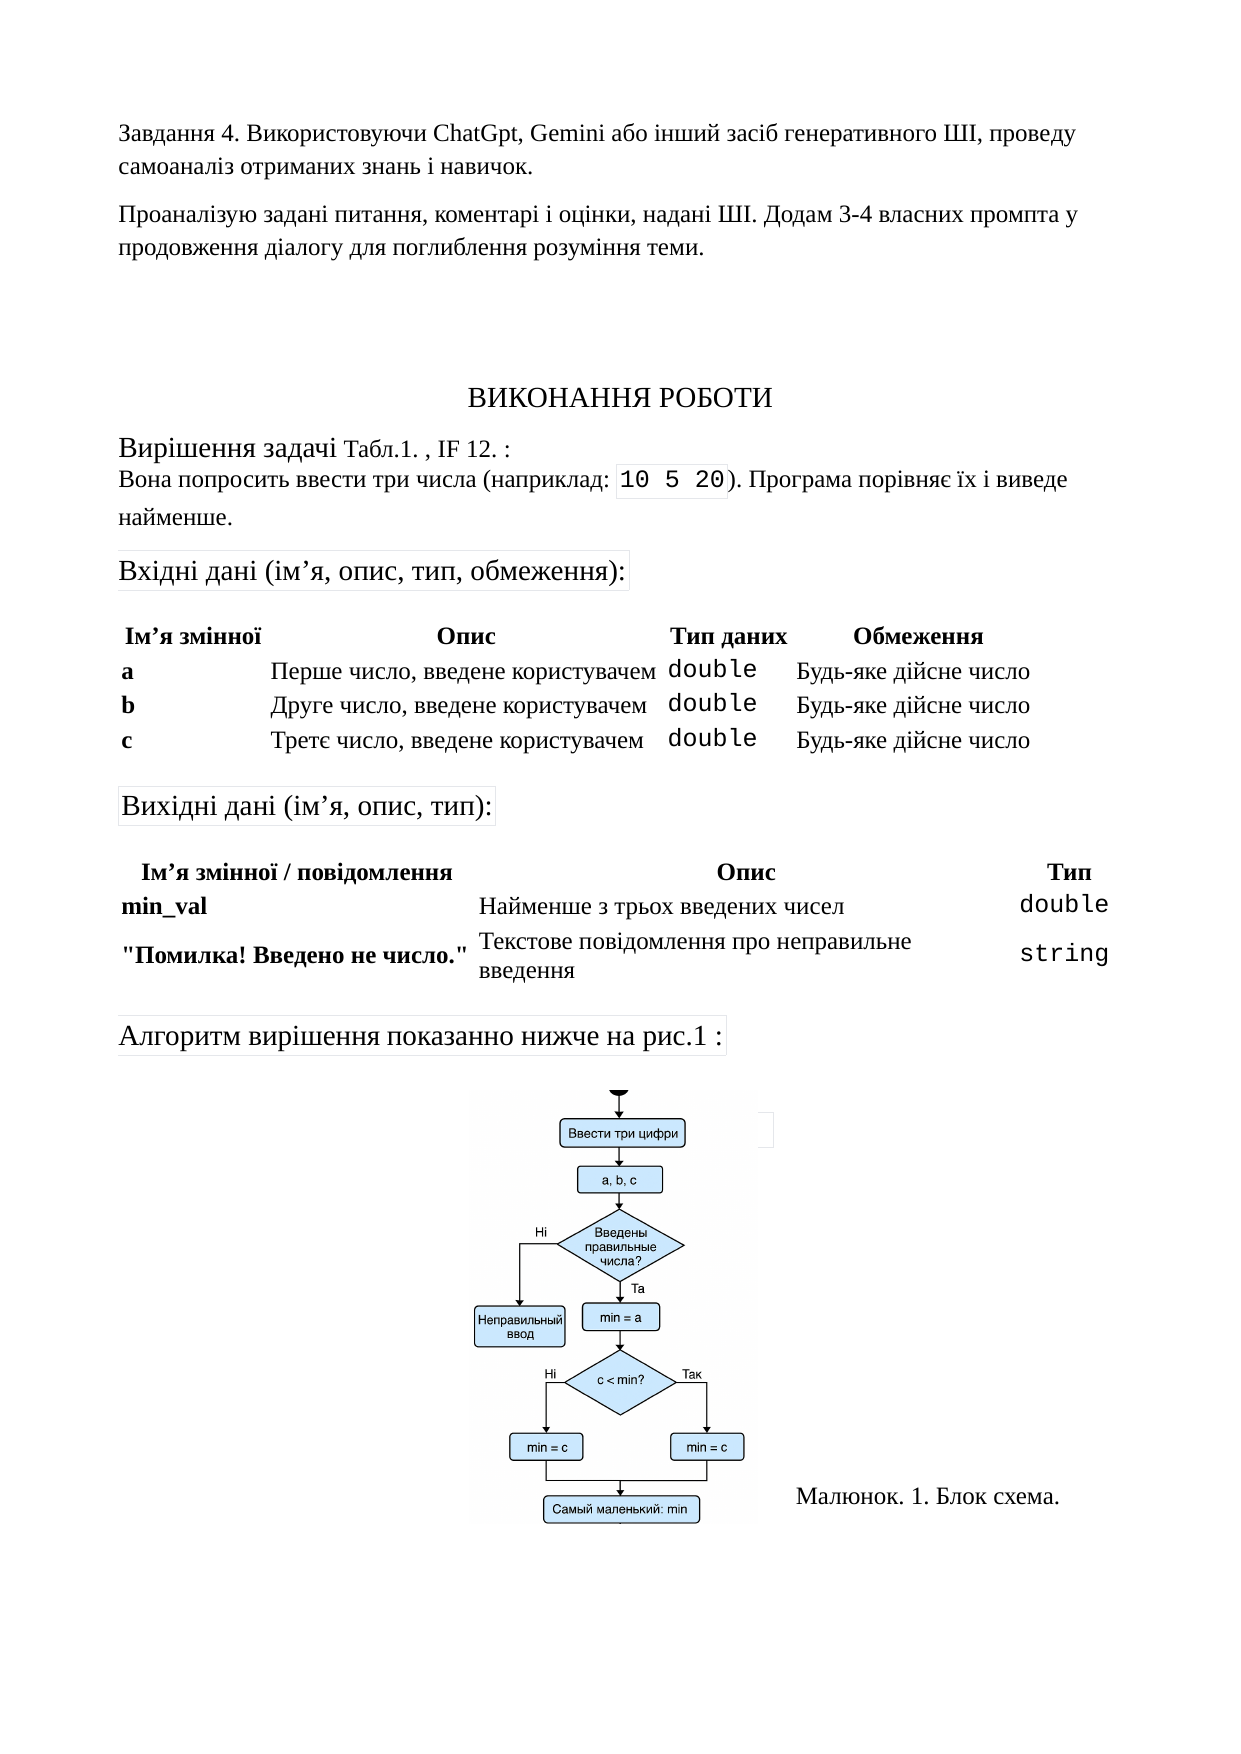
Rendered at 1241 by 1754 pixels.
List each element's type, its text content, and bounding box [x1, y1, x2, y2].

table_cell c [118, 722, 267, 757]
picture [469, 1090, 758, 1524]
table_header Опис [476, 854, 1016, 888]
table_cell double [1016, 889, 1122, 923]
table_header Ім’я змінної / повідомлення [118, 854, 476, 888]
table_header Ім’я змінної [118, 619, 267, 653]
text [496, 786, 1122, 825]
table_header Тип [1016, 854, 1122, 888]
text Вхідні дані (ім’я, опис, тип, обмеження): [118, 551, 629, 590]
text Вона попросить ввести три числа (наприклад: 10 5 20). Програма порівняє їх і виведе найменше. [118, 464, 1122, 531]
text Алгоритм вирішення показанно нижче на рис.1 : [118, 1016, 726, 1055]
subtitle ВИКОНАННЯ РОБОТИ [118, 380, 1122, 413]
text Проаналізую задані питання, коментарі і оцінки, надані ШІ. Додам 3-4 власних промпта у продовження діалогу для поглиблення розуміння теми. [118, 199, 1122, 261]
table_cell Будь-яке дійсне число [793, 688, 1043, 722]
table_cell Перше число, введене користувачем [268, 653, 664, 688]
table_cell Третє число, введене користувачем [268, 722, 664, 757]
table_cell string [1016, 923, 1122, 986]
text Малюнок. 1. Блок схема. [758, 1481, 1122, 1510]
table_cell Текстове повідомлення про неправильне введення [476, 923, 1016, 986]
table_cell Будь-яке дійсне число [793, 653, 1043, 688]
table_cell double [665, 653, 793, 688]
table_header Обмеження [793, 619, 1043, 653]
table_header Опис [268, 619, 664, 653]
table_cell a [118, 653, 267, 688]
table_cell b [118, 688, 267, 722]
table_cell double [665, 722, 793, 757]
text Вирішення задачі Табл.1. , IF 12. : [118, 430, 1122, 464]
text Завдання 4. Використовуючи ChatGpt, Gemini або інший засіб генеративного ШІ, проведу самоаналіз отриманих знань і навичок. [118, 118, 1122, 180]
text [118, 1481, 469, 1510]
text Вихідні дані (ім’я, опис, тип): [119, 787, 495, 825]
table_cell double [665, 688, 793, 722]
table_cell Будь-яке дійсне число [793, 722, 1043, 757]
table_cell Друге число, введене користувачем [268, 688, 664, 722]
text [727, 1015, 1122, 1055]
table_cell min_val [118, 889, 476, 923]
table_cell Найменше з трьох введених чисел [476, 889, 1016, 923]
table_header Тип даних [665, 619, 793, 653]
text [630, 550, 1122, 590]
table_cell "Помилка! Введено не число." [118, 923, 476, 986]
